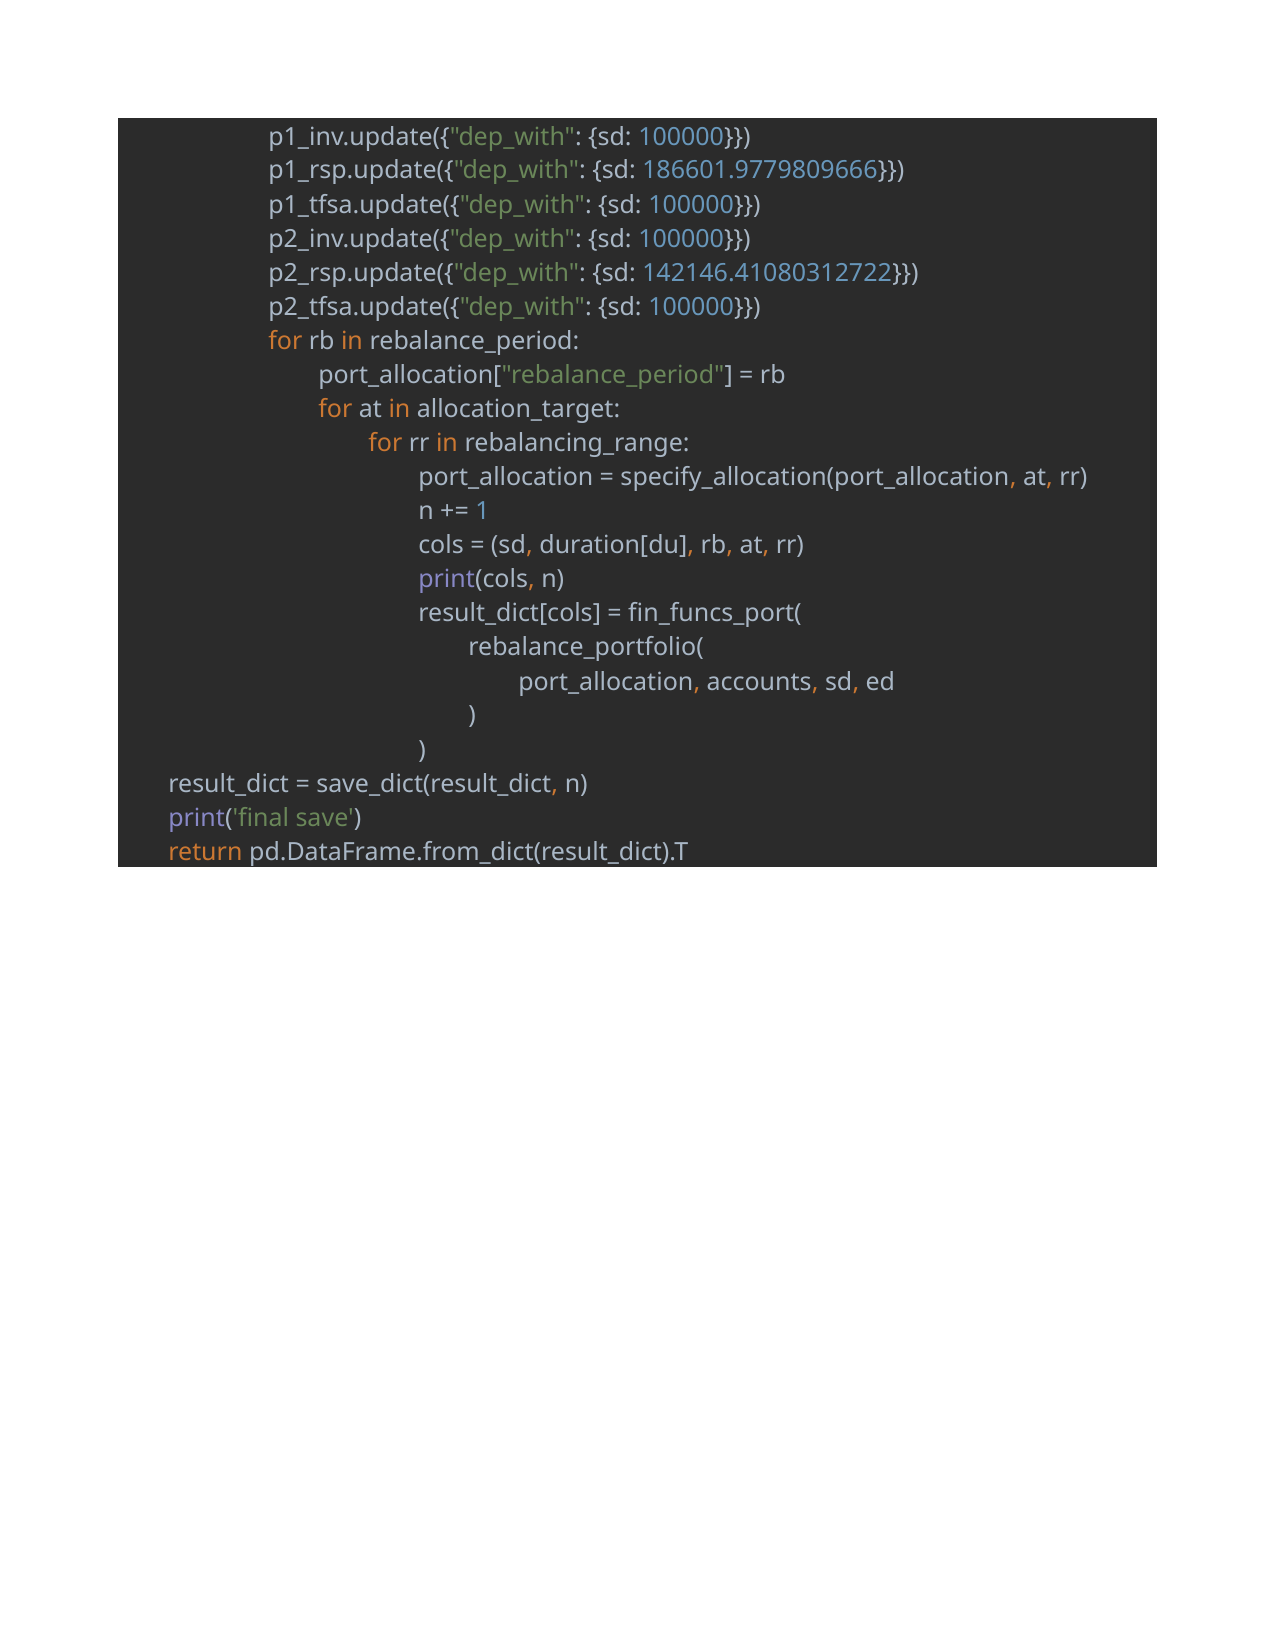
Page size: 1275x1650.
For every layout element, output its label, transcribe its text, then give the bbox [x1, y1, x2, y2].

text ) [118, 731, 1157, 765]
text for at in allocation_target: [118, 391, 1157, 425]
text port_allocation, accounts, sd, ed [118, 663, 1157, 697]
text result_dict = save_dict(result_dict, n) [118, 765, 1157, 799]
text for rr in rebalancing_range: [118, 425, 1157, 459]
text p2_inv.update({"dep_with": {sd: 100000}}) [118, 220, 1157, 254]
text ) [118, 697, 1157, 731]
text p2_rsp.update({"dep_with": {sd: 142146.41080312722}}) [118, 254, 1157, 288]
text print('final save') [118, 799, 1157, 833]
text p2_tfsa.update({"dep_with": {sd: 100000}}) [118, 288, 1157, 322]
text p1_inv.update({"dep_with": {sd: 100000}}) [118, 118, 1157, 152]
text port_allocation = specify_allocation(port_allocation, at, rr) [118, 459, 1157, 493]
text port_allocation["rebalance_period"] = rb [118, 357, 1157, 391]
text p1_rsp.update({"dep_with": {sd: 186601.9779809666}}) [118, 152, 1157, 186]
text n += 1 [118, 493, 1157, 527]
text print(cols, n) [118, 561, 1157, 595]
text result_dict[cols] = fin_funcs_port( [118, 595, 1157, 629]
text cols = (sd, duration[du], rb, at, rr) [118, 527, 1157, 561]
text rebalance_portfolio( [118, 629, 1157, 663]
text p1_tfsa.update({"dep_with": {sd: 100000}}) [118, 186, 1157, 220]
text for rb in rebalance_period: [118, 322, 1157, 357]
text return pd.DataFrame.from_dict(result_dict).T [118, 833, 1157, 867]
